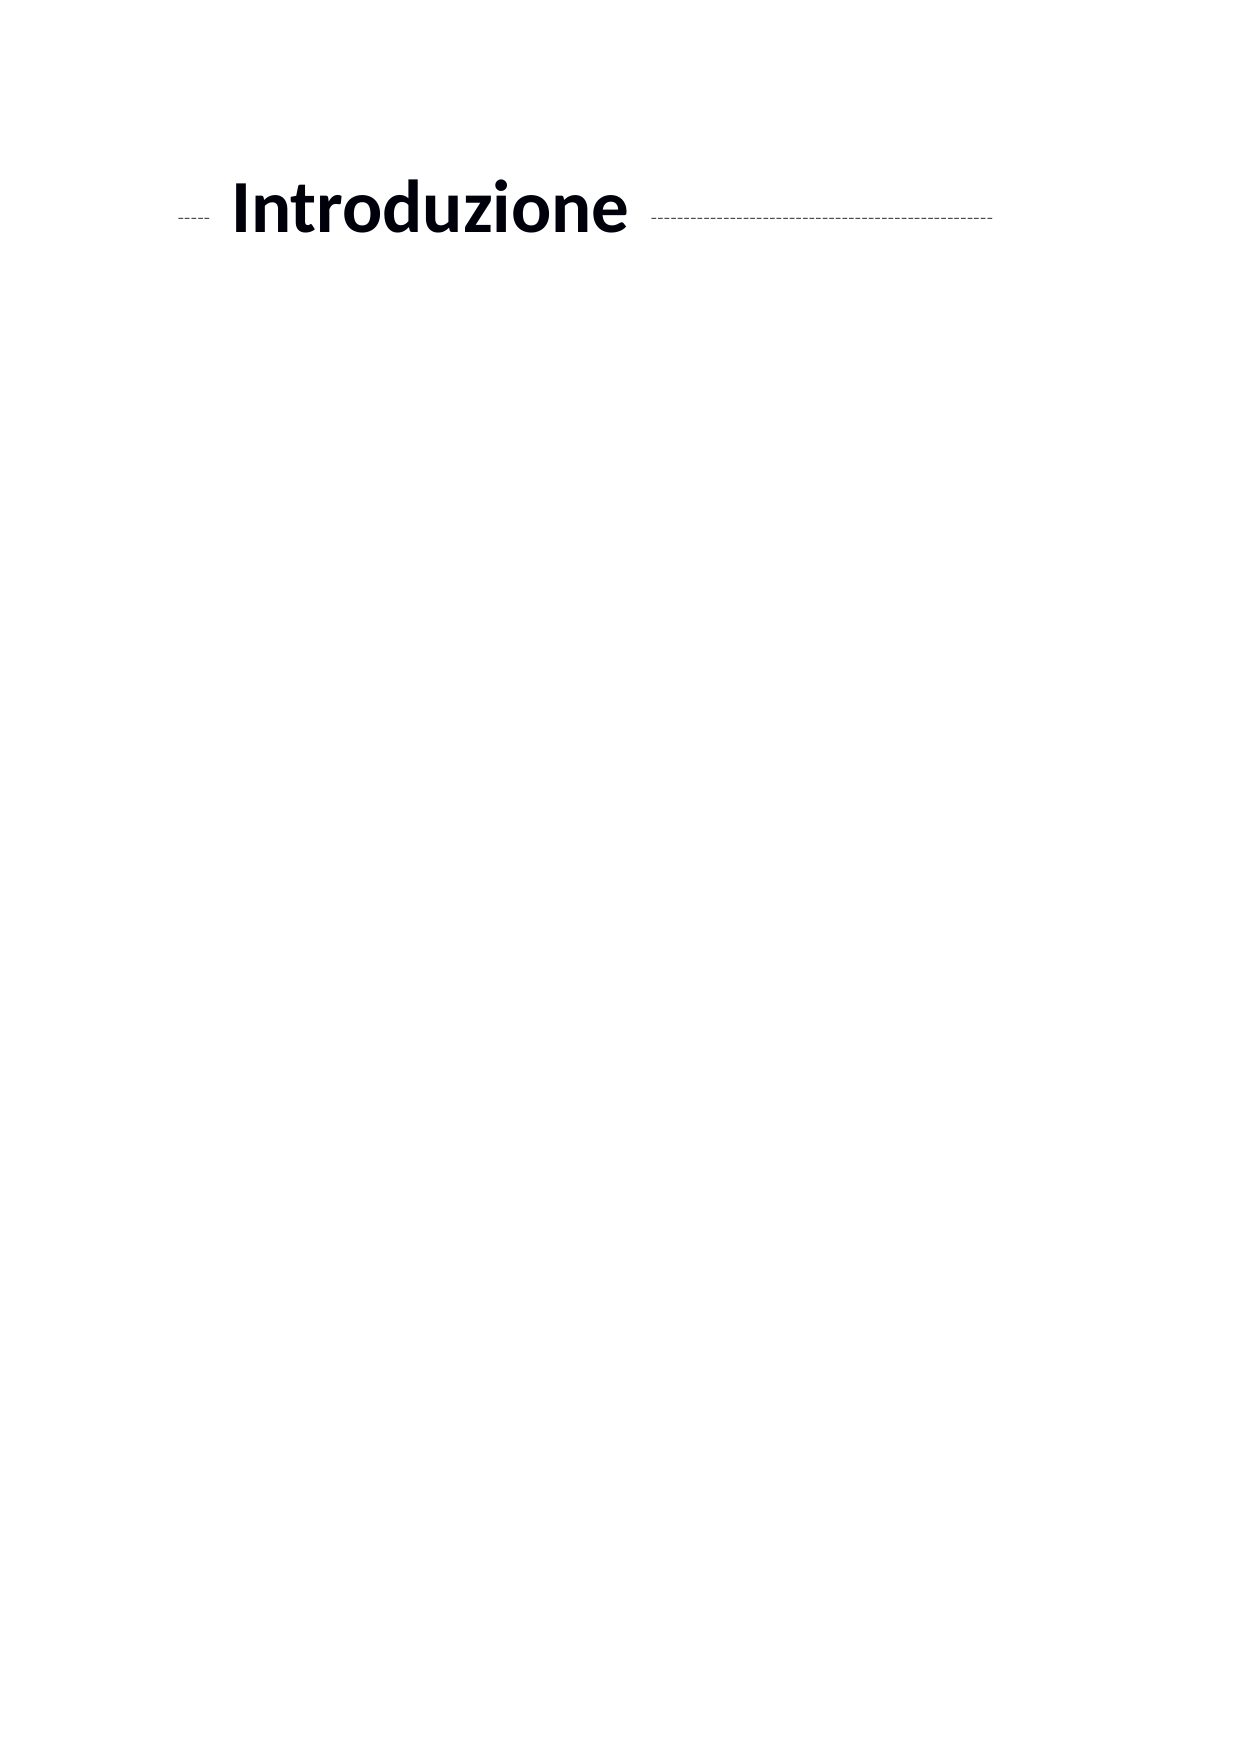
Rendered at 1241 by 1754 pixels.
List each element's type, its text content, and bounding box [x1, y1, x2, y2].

text Introduzione [177, 476, 1122, 504]
text ––––– Introduzione –––––––––––––––––––––––––––––––––––––––––––––––––––– [177, 159, 1122, 251]
